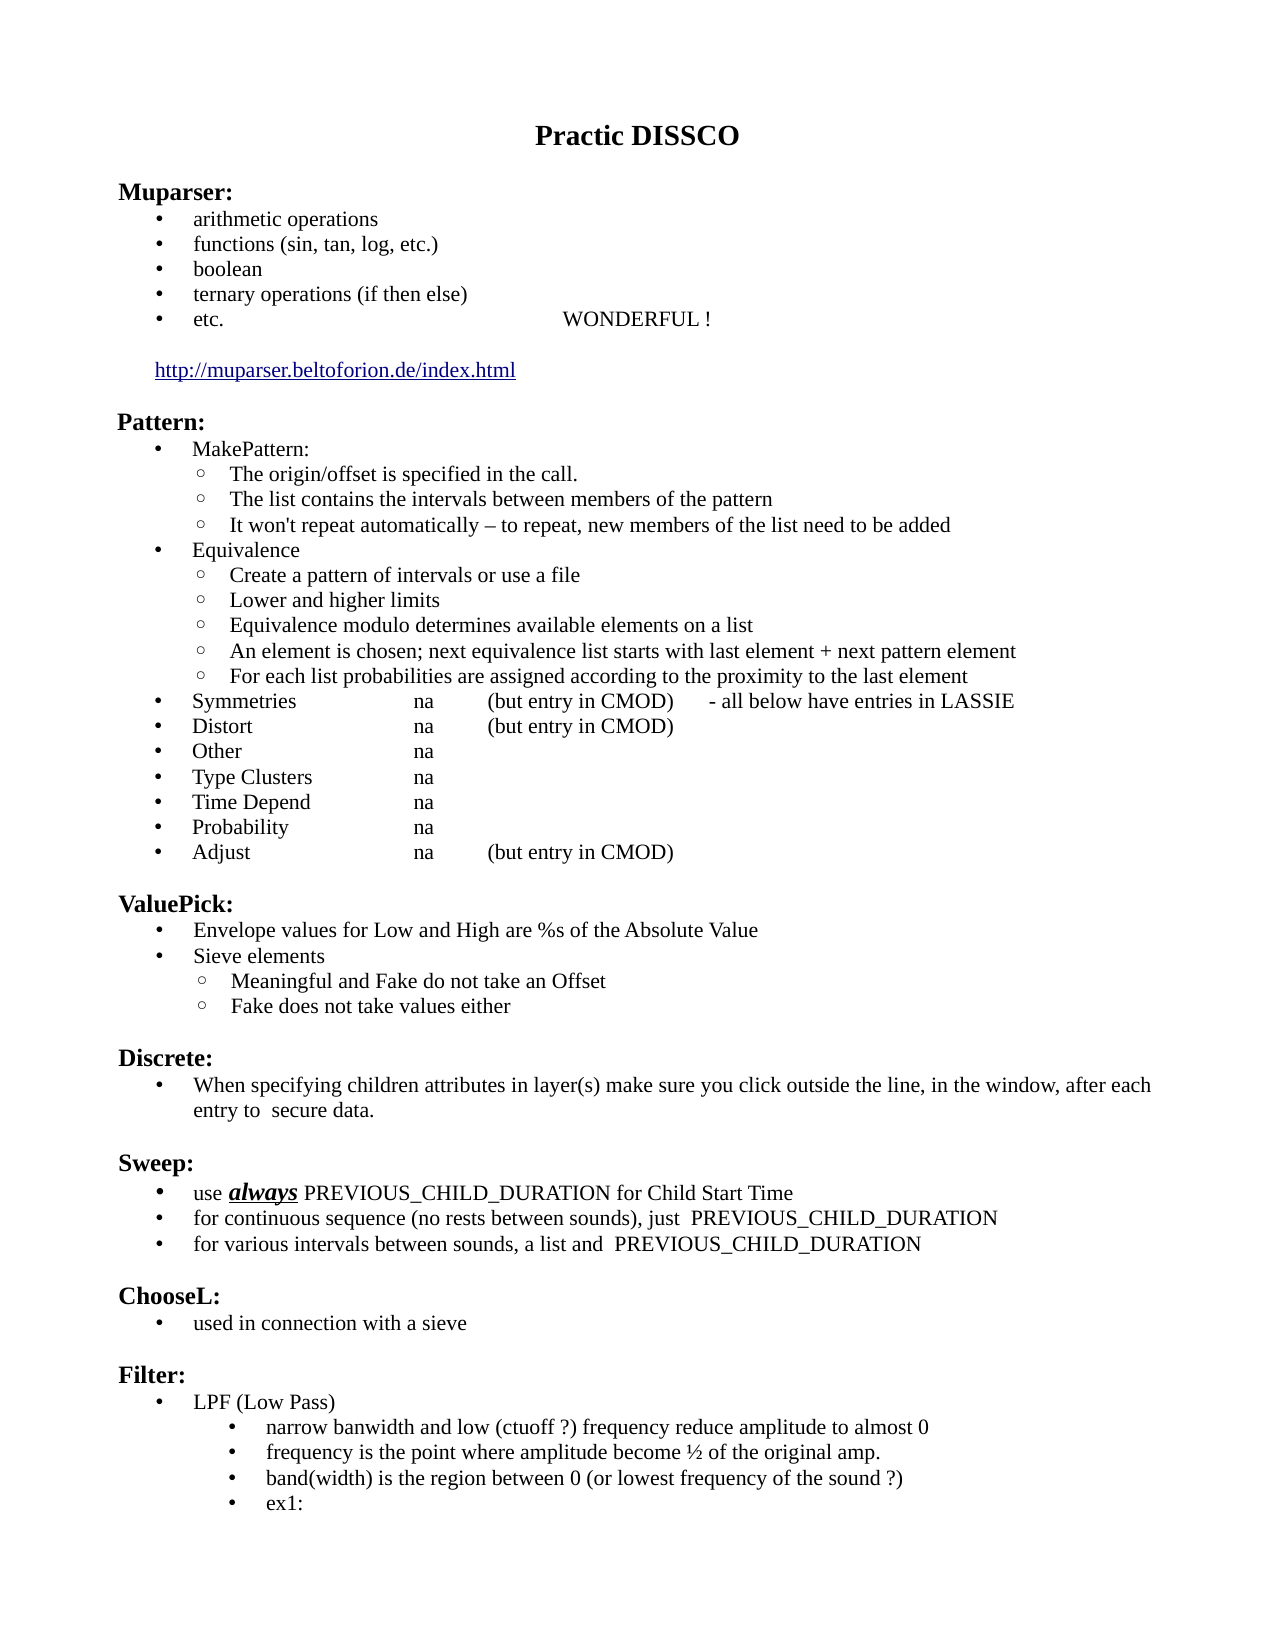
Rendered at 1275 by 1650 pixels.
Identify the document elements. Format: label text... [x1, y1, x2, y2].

list functions (sin, tan, log, etc.) [156, 231, 1157, 256]
list Other na [154, 738, 1157, 764]
list Distort na (but entry in CMOD) [154, 713, 1157, 738]
list Symmetries na (but entry in CMOD) - all below have entries in LASSIE [154, 688, 1157, 713]
list etc. WONDERFUL ! [156, 306, 1157, 332]
text Discrete: [118, 1043, 1157, 1072]
list The list contains the intervals between members of the pattern [192, 486, 1157, 512]
list for various intervals between sounds, a list and PREVIOUS_CHILD_DURATION [156, 1231, 1157, 1256]
list frequency is the point where amplitude become ½ of the original amp. [228, 1439, 1157, 1464]
list Type Clusters na [154, 764, 1157, 789]
list Probability na [154, 814, 1157, 839]
list It won't repeat automatically – to repeat, new members of the list need to be added [192, 512, 1157, 537]
text ValuePick: [118, 889, 1157, 917]
text Practic DISSCO [118, 118, 1157, 152]
list Lower and higher limits [192, 587, 1157, 612]
list MakePattern: [154, 436, 1157, 461]
list used in connection with a sieve [156, 1310, 1157, 1335]
list Adjust na (but entry in CMOD) [154, 839, 1157, 864]
list Equivalence modulo determines available elements on a list [192, 612, 1157, 638]
text Sweep: [118, 1148, 1157, 1177]
list Meaningful and Fake do not take an Offset [193, 968, 1157, 993]
list Envelope values for Low and High are %s of the Absolute Value [156, 917, 1157, 943]
list band(width) is the region between 0 (or lowest frequency of the sound ?) [228, 1464, 1157, 1490]
list ternary operations (if then else) [156, 281, 1157, 306]
list An element is chosen; next equivalence list starts with last element + next pattern element [192, 638, 1157, 663]
list ex1: [228, 1490, 1157, 1515]
list Create a pattern of intervals or use a file [192, 562, 1157, 587]
list For each list probabilities are assigned according to the proximity to the last element [192, 663, 1157, 688]
list narrow banwidth and low (ctuoff ?) frequency reduce amplitude to almost 0 [228, 1414, 1157, 1439]
text ChooseL: [118, 1281, 1157, 1310]
list Fake does not take values either [193, 993, 1157, 1018]
text Pattern: [117, 407, 1157, 436]
list Equivalence [154, 537, 1157, 562]
list When specifying children attributes in layer(s) make sure you click outside the line, in the window, after each entry to secure data. [156, 1072, 1157, 1123]
text http://muparser.beltoforion.de/index.html [154, 357, 1157, 382]
text Muparser: [118, 177, 1157, 206]
list boolean [156, 256, 1157, 281]
list use always PREVIOUS_CHILD_DURATION for Child Start Time [156, 1177, 1157, 1205]
text Filter: [118, 1360, 1157, 1389]
list LPF (Low Pass) [156, 1389, 1157, 1414]
list The origin/offset is specified in the call. [192, 461, 1157, 486]
list Sieve elements [156, 943, 1157, 968]
list arithmetic operations [156, 206, 1157, 231]
list Time Depend na [154, 789, 1157, 814]
list for continuous sequence (no rests between sounds), just PREVIOUS_CHILD_DURATION [156, 1205, 1157, 1231]
